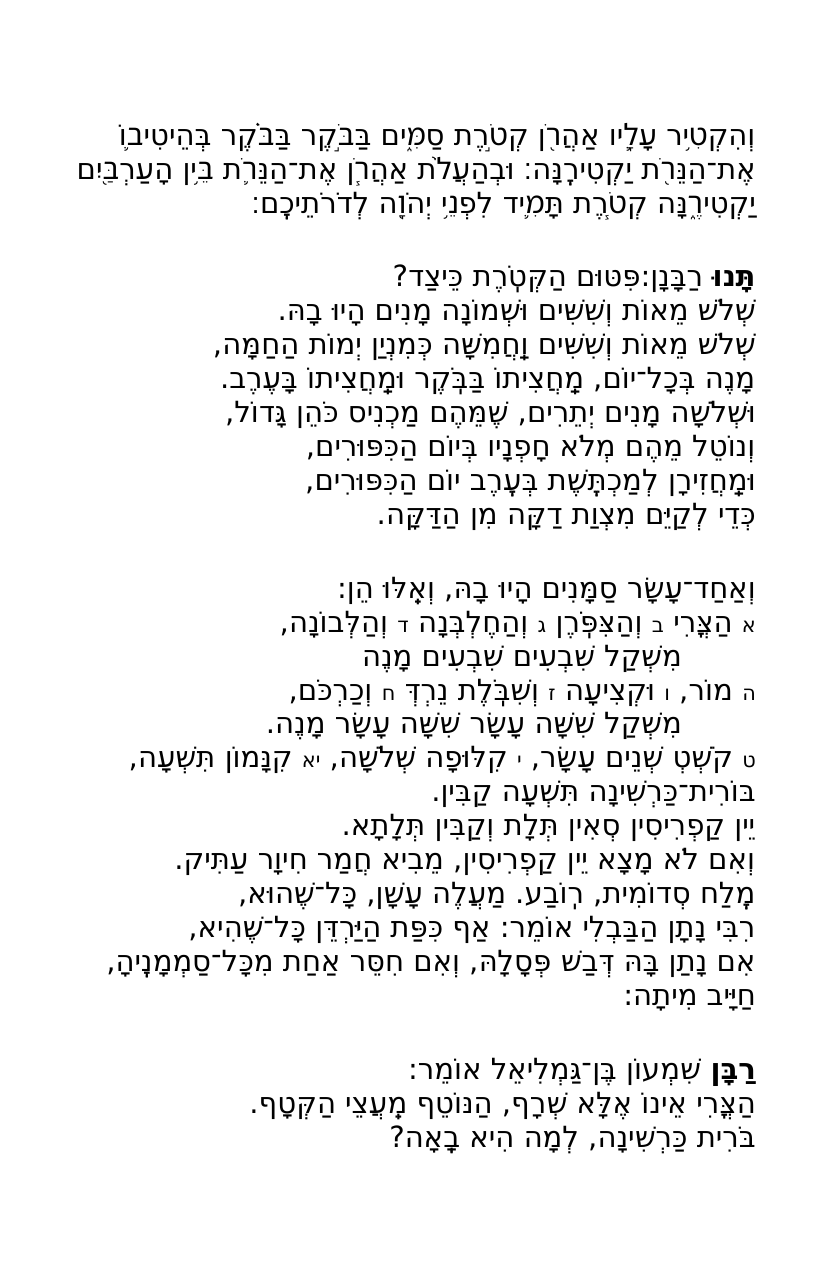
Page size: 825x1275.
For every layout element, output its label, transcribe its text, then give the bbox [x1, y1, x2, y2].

text חַיָּיב מִיתָה: [53, 978, 756, 1012]
text וּמַֽחֲזִירָן לְמַכְתֶּֽשֶׁת בְּעֶֽרֶב יוֹם הַכִּפּוּרִים, [53, 463, 756, 497]
text ה מוֹר, ו וּקְצִיעָה ז וְשִׁבֹּֽלֶת נֵרְדְּ ח וְכַרְכֹּם, [53, 673, 756, 707]
text אִם נָתַן בָּהּ דְּבַשׁ פְּסָלָהּ, וְאִם חִסֵּר אַחַת מִכָּל־סַמְמָנֶֽיהָ, [53, 944, 756, 978]
text מֶֽלַח סְדוֹמִית, רֽוֹבַע. מַעֲלֶה עָשָׁן, כָּל־שֶׁהוּא, [53, 877, 756, 911]
text מָנֶה בְּכָל־יוֹם, מַֽחֲצִיתוֹ בַּבֹּֽקֶר וּמַֽחֲצִיתוֹ בָּעֶרֶב. [53, 362, 756, 396]
text הַצֳּרִי אֵינוֹ אֶלָּא שְׁרָף, הַנּוֹטֵף מֵֽעֲצֵי הַקְּטָף. [53, 1086, 756, 1120]
text וְהִקְטִ֥יר עָלָ֛יו אַהֲרֹ֖ן קְטֹ֣רֶת סַמִּ֑ים בַּבֹּ֣קֶר בַּבֹּ֗קֶר בְּהֵיטִיב֛וֹ אֶת־הַנֵּרֹ֖ת יַקְטִירֶֽנָּה׃ וּבְהַעֲלֹ֨ת אַהֲרֹ֧ן אֶת־הַנֵּרֹ֛ת בֵּ֥ין הָעַרְבַּ֖יִם יַקְטִירֶ֑נָּה קְטֹ֧רֶת תָּמִ֛יד לִפְנֵ֥י יְהֹוָ֖ה לְדֹרֹתֵיכֶֽם׃ [53, 118, 756, 220]
text בֹּרִית כַּרְשִׁינָה, לְמָה הִיא בָֽאָה? [53, 1120, 756, 1154]
text שְׁלֹשׁ מֵאוֹת וְשִׁשִּׁים וַֽחֲמִשָּׁה כְּמִנְיַן יְמוֹת הַחַמָּה, [53, 328, 756, 362]
text וְאַחַד־עָשָׂר סַמָּנִים הָיוּ בָהּ, וְאֵֽלּוּ הֵן: [53, 571, 756, 605]
text שְׁלֹשׁ מֵאוֹת וְשִׁשִּׁים וּשְׁמוֹנָה מָנִים הָיוּ בָהּ. [53, 294, 756, 328]
text בּוֹרִית־כַּרְשִׁינָה תִּשְׁעָה קַבִּין. [53, 775, 756, 809]
text כְּדֵי לְקַיֵּם מִצְוַת דַקָּה מִן הַדַּקָּה. [53, 497, 756, 531]
text יֵין קַפְרִיסִין סְאִין תְּלָת וְקַבִּין תְּלָתָא. [53, 809, 756, 843]
text א הַצֳּרִי ב וְהַצִּפֹּֽרֶן ג וְהַחֶלְבְּנָה ד וְהַלְּבוֹנָה, [53, 605, 756, 639]
text מִשְׁקַל שִׁשָּׁה עָשָׂר שִׁשָּׁה עָשָׂר מָנֶה. [53, 707, 756, 741]
text תָּנוּ רַבָּנָן:פִּטּוּם הַקְּטֹֽרֶת כֵּיצַד? [53, 260, 756, 294]
text מִשְׁקַל שִׁבְעִים שִׁבְעִים מָנֶה [53, 639, 756, 673]
text וְנוֹטֵל מֵהֶם מְלֹא חָפְנָיו בְּיוֹם הַכִּפּוּרִים, [53, 429, 756, 463]
text רִבִּי נָתָן הַבַּבְלִי אוֹמֵר: אַף כִּפַּת הַיַּרְדֵּן כָּל־שֶׁהִיא, [53, 911, 756, 944]
text וּשְׁלֹשָׁה מָנִים יְתֵרִים, שֶׁמֵּהֶם מַכְנִיס כֹּהֵן גָּדוֹל, [53, 396, 756, 429]
text ט קֹשְׁטְ שְׁנֵים עָשָׂר, י קִלּוּפָה שְׁלֹשָׁה, יא קִנָּמוֹן תִּשְׁעָה, [53, 741, 756, 775]
text וְאִם לֹא מָצָא יֵין קַפְרִיסִין, מֵבִיא חֲמַר חִיוָר עַתִּיק. [53, 843, 756, 877]
text רַבָּן שִׁמְעוֹן בֶּן־גַּמְלִיאֵל אוֹמֵר: [53, 1052, 756, 1086]
